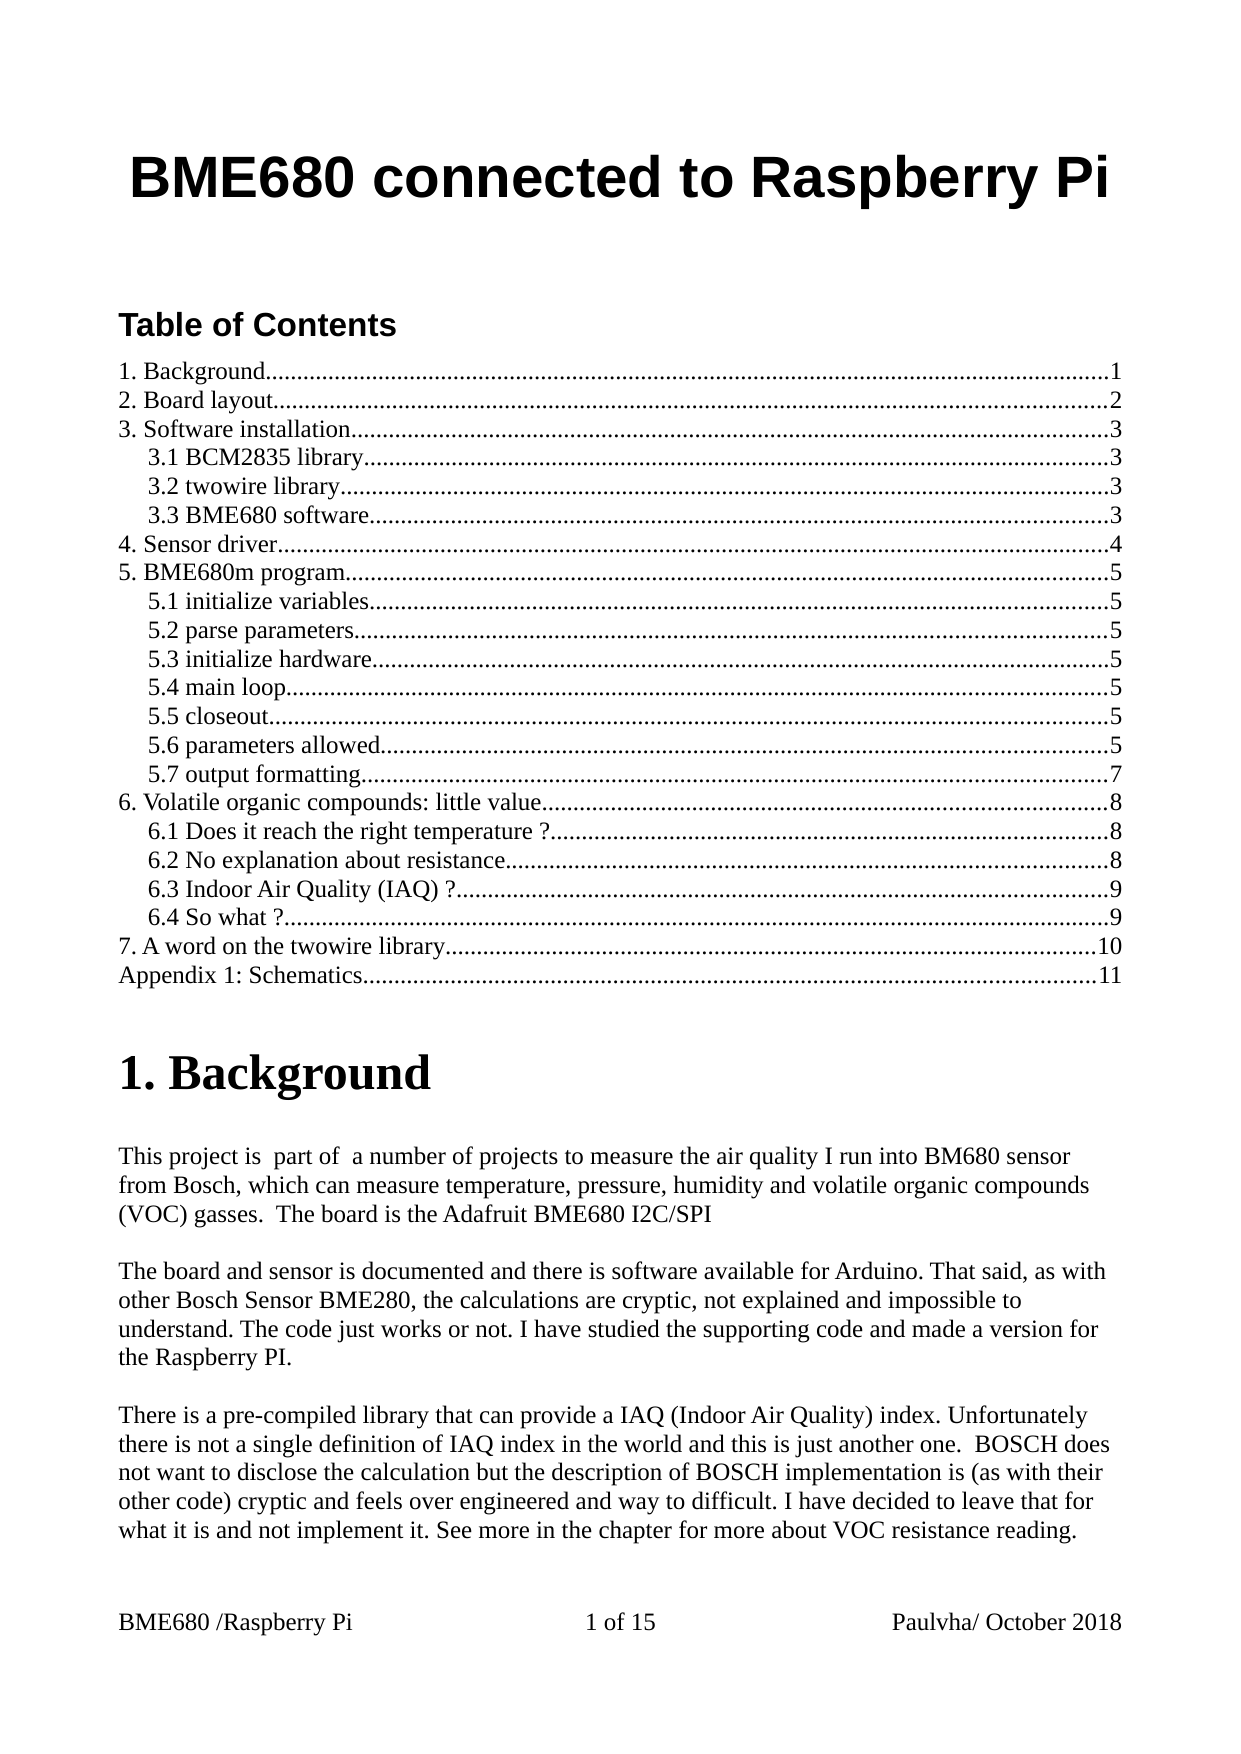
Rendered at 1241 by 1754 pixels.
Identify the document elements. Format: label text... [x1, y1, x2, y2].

text 3. Software installation 3 [118, 414, 1122, 442]
text 3.2 twowire library 3 [148, 471, 1122, 500]
title BME680 connected to Raspberry Pi [118, 143, 1122, 210]
text 5.6 parameters allowed 5 [148, 730, 1122, 759]
text 5. BME680m program 5 [118, 557, 1122, 586]
text 1. Background 1 [118, 356, 1122, 385]
text 4. Sensor driver 4 [118, 529, 1122, 557]
text 6. Volatile organic compounds: little value 8 [118, 787, 1122, 816]
subtitle 1. Background [118, 1042, 1122, 1100]
text This project is part of a number of projects to measure the air quality I run into BM680 sensor from Bosch, which can measure temperature, pressure, humidity and volatile organic compounds (VOC) gasses. The board is the Adafruit BME680 I2C/SPI [118, 1141, 1122, 1227]
text 3.3 BME680 software 3 [148, 500, 1122, 529]
text 5.3 initialize hardware 5 [148, 644, 1122, 672]
subtitle Table of Contents [118, 305, 1122, 344]
text 5.4 main loop 5 [148, 672, 1122, 701]
text 3.1 BCM2835 library 3 [148, 442, 1122, 471]
text 7. A word on the twowire library 10 [118, 931, 1122, 960]
text 5.2 parse parameters 5 [148, 615, 1122, 644]
text There is a pre-compiled library that can provide a IAQ (Indoor Air Quality) index. Unfortunately there is not a single definition of IAQ index in the world and this is just another one. BOSCH does not want to disclose the calculation but the description of BOSCH implementation is (as with their other code) cryptic and feels over engineered and way to difficult. I have decided to leave that for what it is and not implement it. See more in the chapter for more about VOC resistance reading. [118, 1400, 1122, 1544]
text 6.1 Does it reach the right temperature ? 8 [148, 816, 1122, 845]
text 6.4 So what ? 9 [148, 902, 1122, 931]
text 2. Board layout 2 [118, 385, 1122, 414]
text Appendix 1: Schematics 11 [118, 960, 1122, 989]
text 5.1 initialize variables 5 [148, 586, 1122, 615]
text 6.3 Indoor Air Quality (IAQ) ? 9 [148, 874, 1122, 902]
text The board and sensor is documented and there is software available for Arduino. That said, as with other Bosch Sensor BME280, the calculations are cryptic, not explained and impossible to understand. The code just works or not. I have studied the supporting code and made a version for the Raspberry PI. [118, 1256, 1122, 1371]
text 5.5 closeout 5 [148, 701, 1122, 730]
text 6.2 No explanation about resistance. 8 [148, 845, 1122, 874]
text 5.7 output formatting 7 [148, 759, 1122, 787]
